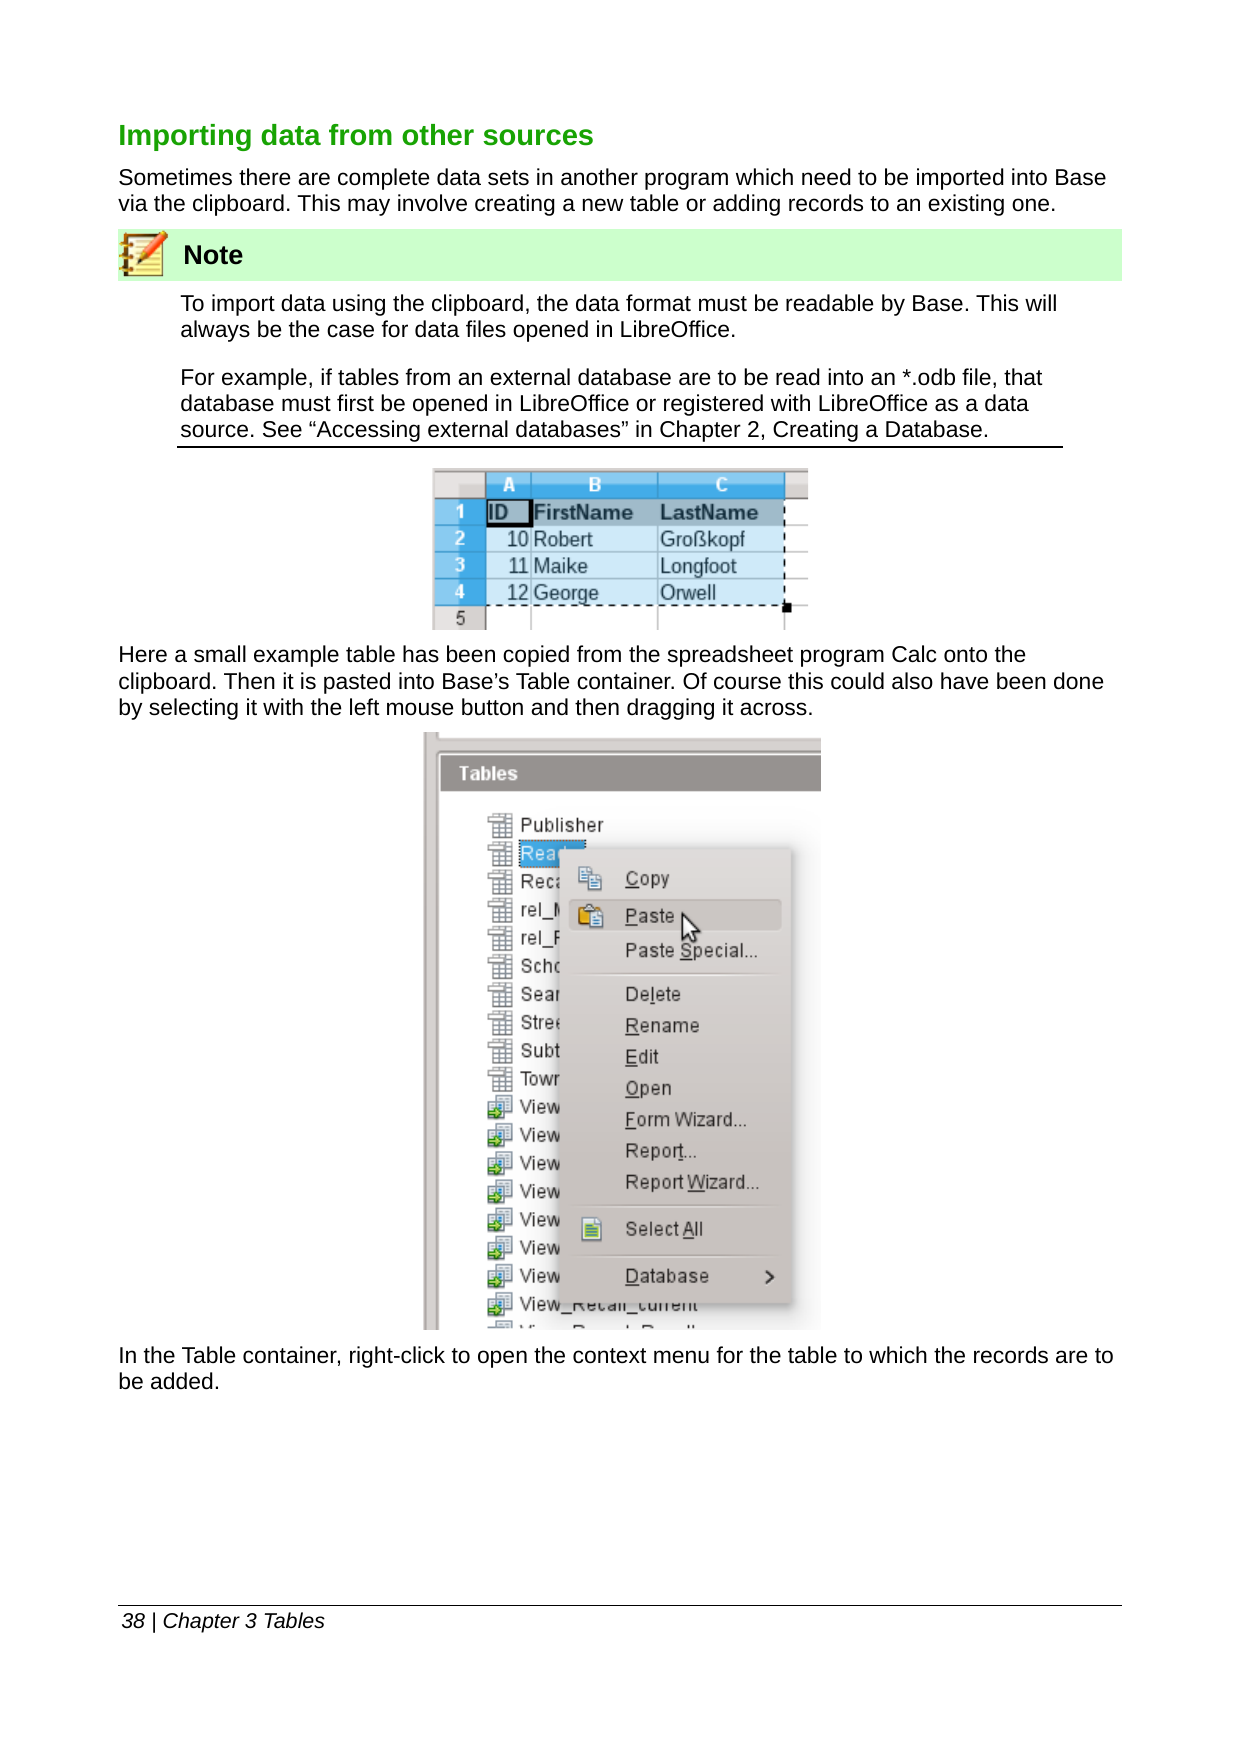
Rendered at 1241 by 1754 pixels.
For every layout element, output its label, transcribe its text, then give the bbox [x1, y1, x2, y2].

picture [119, 229, 170, 280]
subtitle Note [118, 229, 1122, 281]
picture [419, 732, 821, 1330]
subtitle Importing data from other sources [118, 118, 1122, 152]
text To import data using the clipboard, the data format must be readable by Base. This will always be the case for data files opened in LibreOffice. [177, 287, 1063, 342]
text Here a small example table has been copied from the spreadsheet program Calc onto the clipboard. Then it is pasted into Base’s Table container. Of course this could also have been done by selecting it with the left mouse button and then dragging it across. [118, 641, 1122, 720]
picture [432, 468, 809, 630]
text Sometimes there are complete data sets in another program which need to be imported into Base via the clipboard. This may involve creating a new table or adding records to an existing one. [118, 163, 1122, 216]
text For example, if tables from an external database are to be read into an *.odb file, that database must first be opened in LibreOffice or registered with LibreOffice as a data source. See “Accessing external databases” in Chapter 2, Creating a Database. [177, 360, 1063, 446]
text In the Table container, right-click to open the context menu for the table to which the records are to be added. [118, 1342, 1122, 1394]
